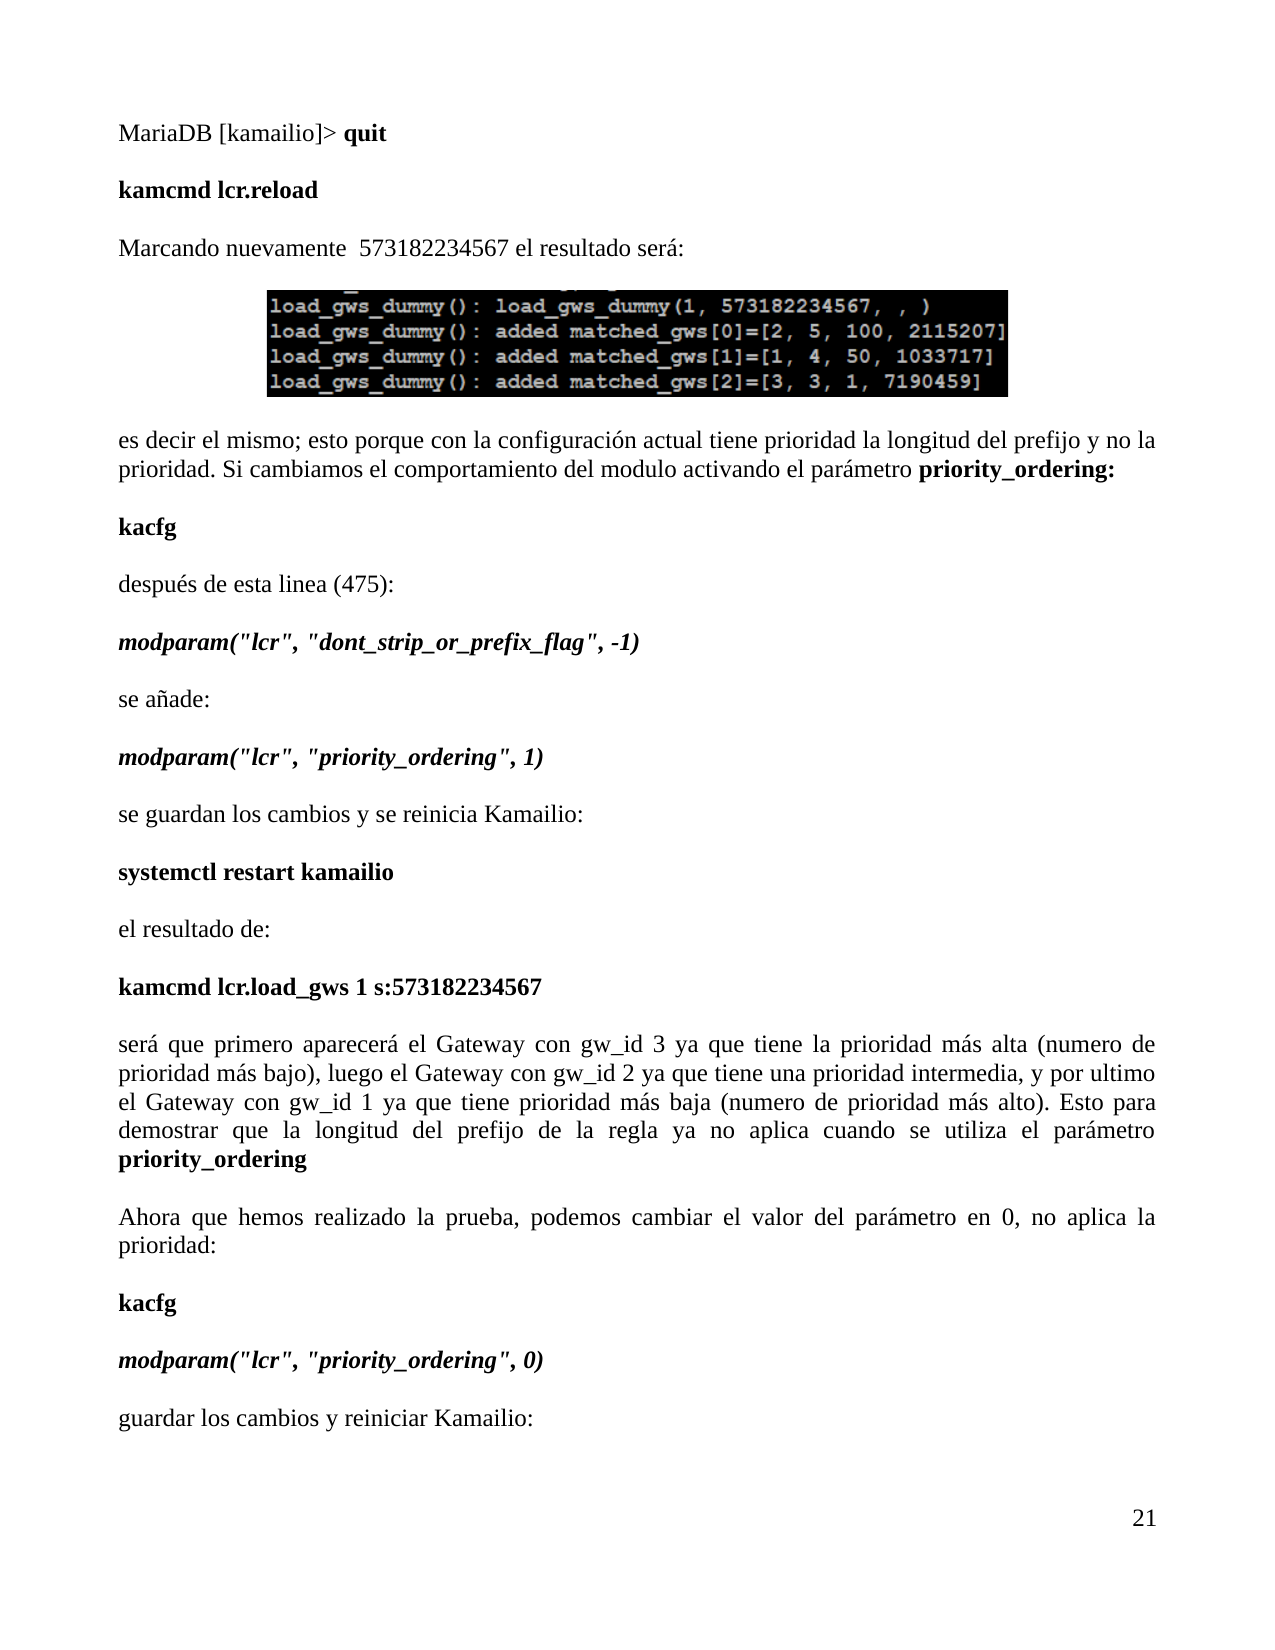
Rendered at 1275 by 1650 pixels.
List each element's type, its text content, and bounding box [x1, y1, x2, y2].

text Marcando nuevamente 573182234567 el resultado será: [118, 233, 1157, 262]
text se guardan los cambios y se reinicia Kamailio: [118, 799, 1157, 828]
text Ahora que hemos realizado la prueba, podemos cambiar el valor del parámetro en 0, no aplica la prioridad: [118, 1202, 1157, 1259]
text MariaDB [kamailio]> quit [118, 118, 1157, 147]
picture [266, 290, 1009, 397]
text kacfg [118, 1288, 1157, 1317]
text se añade: [118, 684, 1157, 713]
text modparam("lcr", "priority_ordering", 1) [118, 742, 1157, 771]
text modparam("lcr", "priority_ordering", 0) [118, 1346, 1157, 1374]
text después de esta linea (475): [118, 569, 1157, 598]
text modparam("lcr", "dont_strip_or_prefix_flag", -1) [118, 627, 1157, 656]
text kamcmd lcr.load_gws 1 s:573182234567 [118, 972, 1157, 1001]
text kacfg [118, 512, 1157, 541]
text guardar los cambios y reiniciar Kamailio: [118, 1403, 1157, 1432]
text kamcmd lcr.reload [118, 176, 1157, 204]
text systemctl restart kamailio [118, 857, 1157, 886]
text es decir el mismo; esto porque con la configuración actual tiene prioridad la longitud del prefijo y no la prioridad. Si cambiamos el comportamiento del modulo activando el parámetro priority_ordering: [118, 426, 1157, 483]
text será que primero aparecerá el Gateway con gw_id 3 ya que tiene la prioridad más alta (numero de prioridad más bajo), luego el Gateway con gw_id 2 ya que tiene una prioridad intermedia, y por ultimo el Gateway con gw_id 1 ya que tiene prioridad más baja (numero de prioridad más alto). Esto para demostrar que la longitud del prefijo de la regla ya no aplica cuando se utiliza el parámetro priority_ordering [118, 1029, 1157, 1173]
text el resultado de: [118, 914, 1157, 943]
